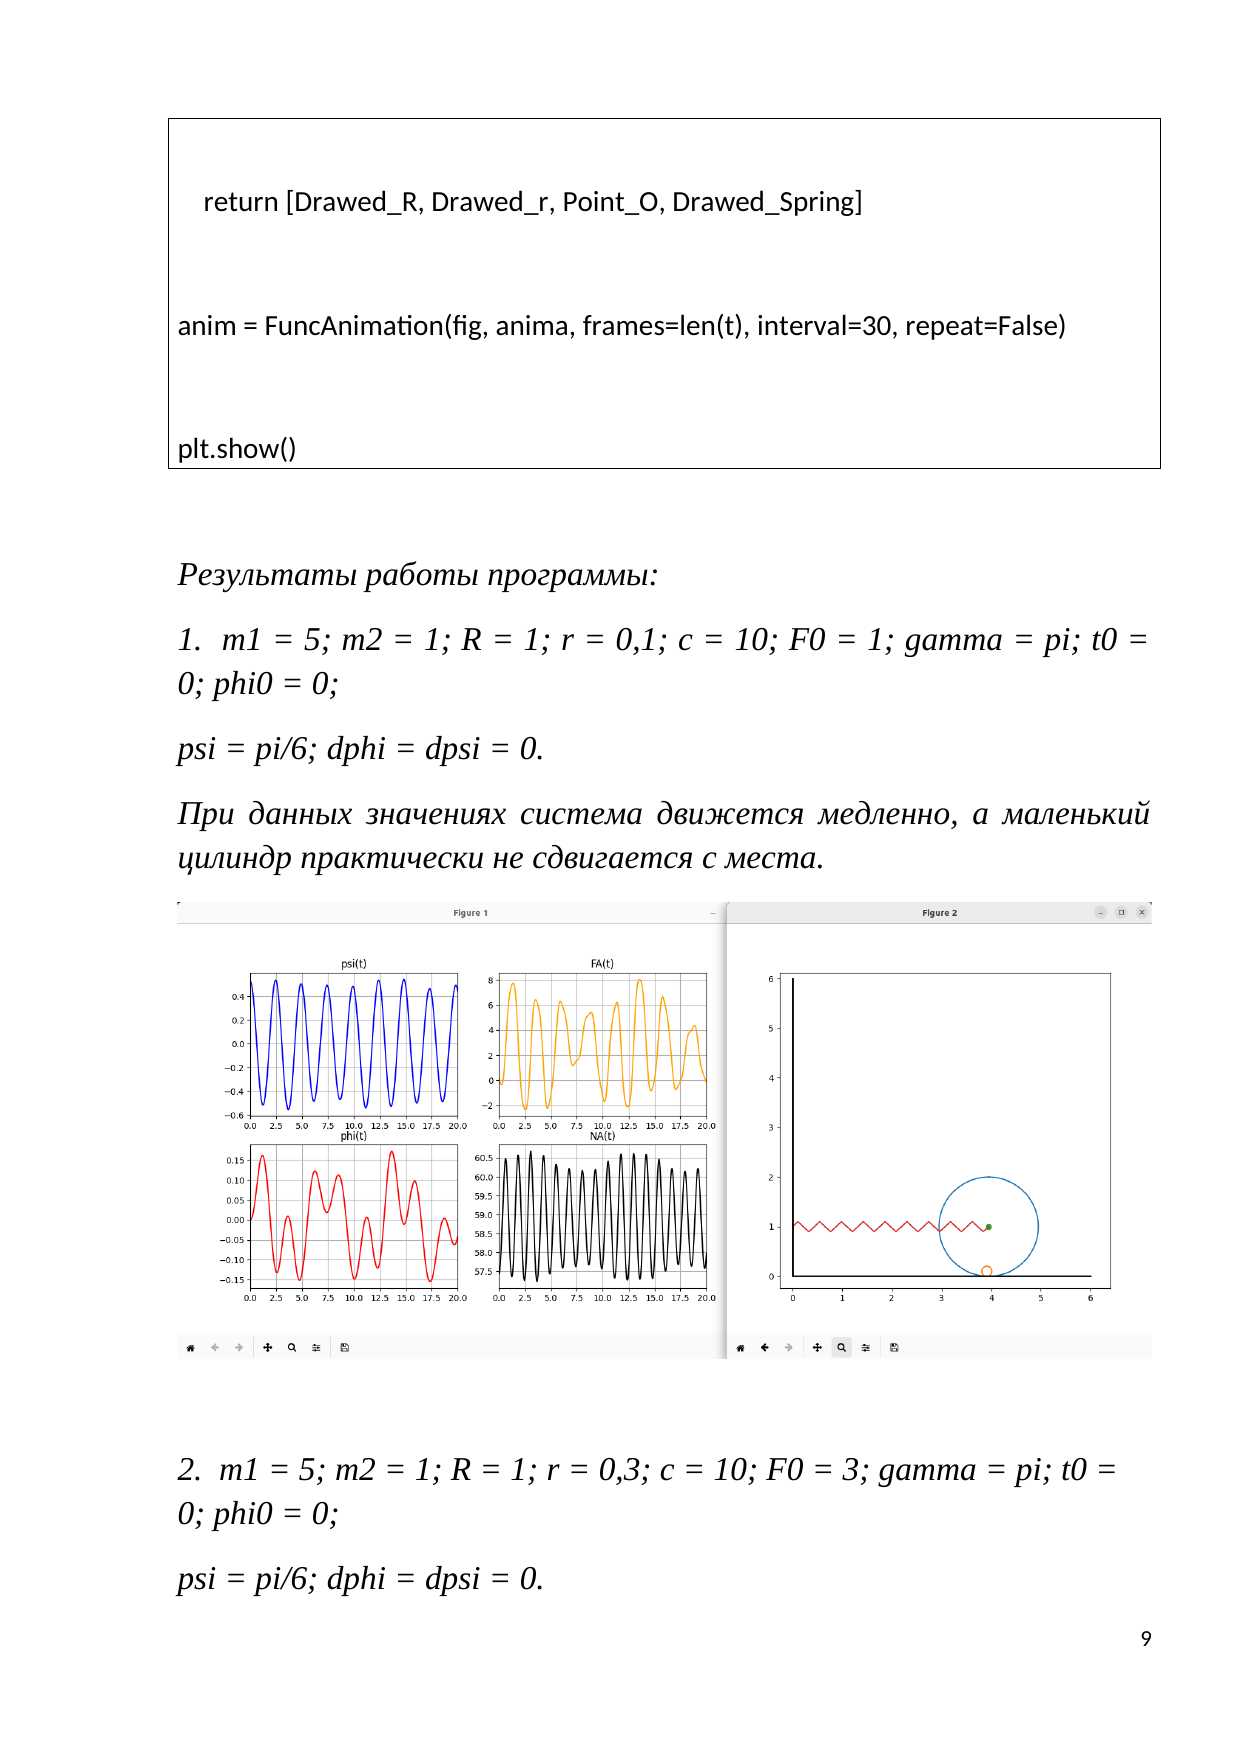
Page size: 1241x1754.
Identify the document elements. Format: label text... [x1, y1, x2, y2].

text psi = pi/6; dphi = dpsi = 0. [177, 1558, 1152, 1597]
text При данных значениях система движется медленно, а маленький цилиндр практически не сдвигается с места. [177, 793, 1152, 876]
text 1. m1 = 5; m2 = 1; R = 1; r = 0,1; c = 10; F0 = 1; gamma = pi; t0 = 0; phi0 = 0; [177, 619, 1152, 702]
text 2. m1 = 5; m2 = 1; R = 1; r = 0,3; c = 10; F0 = 3; gamma = pi; t0 = 0; phi0 = 0; [177, 1449, 1152, 1532]
text Результаты работы программы: [177, 554, 1152, 593]
text anim = FuncAnimation(fig, anima, frames=len(t), interval=30, repeat=False) [169, 303, 1160, 342]
text return [Drawed_R, Drawed_r, Point_O, Drawed_Spring] [169, 180, 1160, 219]
text psi = pi/6; dphi = dpsi = 0. [177, 728, 1152, 767]
text plt.show() [169, 427, 1160, 468]
picture [177, 902, 1152, 1359]
